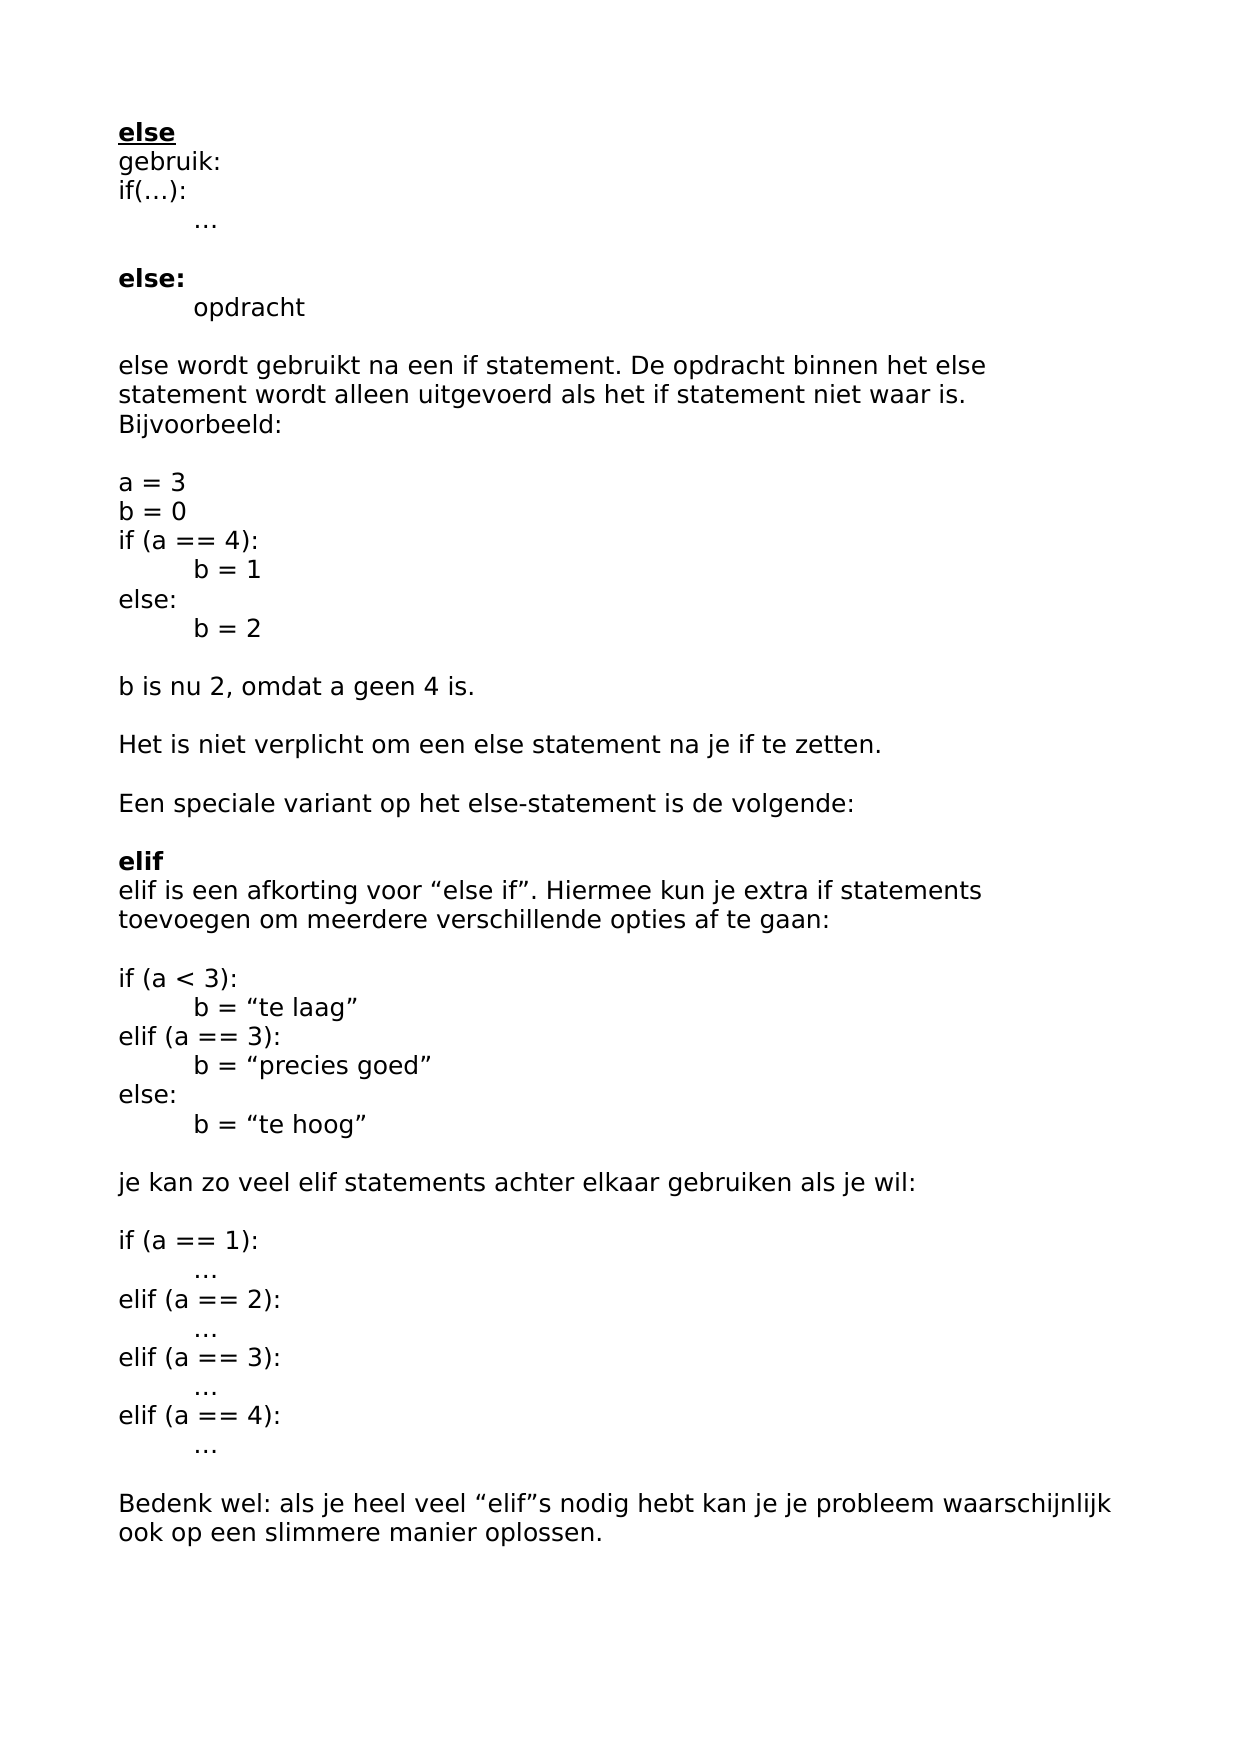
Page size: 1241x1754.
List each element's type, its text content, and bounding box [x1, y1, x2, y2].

text opdracht [118, 293, 1122, 322]
text b = 0 [118, 497, 1122, 526]
text … [118, 1314, 1122, 1343]
text a = 3 [118, 468, 1122, 497]
text elif (a == 3): [118, 1022, 1122, 1051]
text … [118, 1256, 1122, 1285]
text elif (a == 3): [118, 1343, 1122, 1372]
text … [118, 1431, 1122, 1460]
text b = “precies goed” [118, 1051, 1122, 1081]
text elif is een afkorting voor “else if”. Hiermee kun je extra if statements toevoegen om meerdere verschillende opties af te gaan: [118, 876, 1122, 935]
text je kan zo veel elif statements achter elkaar gebruiken als je wil: [118, 1168, 1122, 1197]
text elif [118, 847, 1122, 876]
text else [118, 118, 1122, 147]
text else wordt gebruikt na een if statement. De opdracht binnen het else statement wordt alleen uitgevoerd als het if statement niet waar is. Bijvoorbeeld: [118, 351, 1122, 439]
text Een speciale variant op het else-statement is de volgende: [118, 789, 1122, 818]
text b = 1 [118, 556, 1122, 585]
text else: [118, 585, 1122, 614]
text if (a == 4): [118, 526, 1122, 556]
text if (a == 1): [118, 1226, 1122, 1256]
text elif (a == 4): [118, 1401, 1122, 1431]
text b is nu 2, omdat a geen 4 is. [118, 672, 1122, 701]
text elif (a == 2): [118, 1285, 1122, 1314]
text Bedenk wel: als je heel veel “elif”s nodig hebt kan je je probleem waarschijnlijk ook op een slimmere manier oplossen. [118, 1489, 1122, 1547]
text gebruik: [118, 147, 1122, 176]
text if(…): [118, 176, 1122, 206]
text b = “te hoog” [118, 1110, 1122, 1139]
text … [118, 1372, 1122, 1401]
text Het is niet verplicht om een else statement na je if te zetten. [118, 731, 1122, 760]
text else: [118, 264, 1122, 293]
text b = 2 [118, 614, 1122, 643]
text b = “te laag” [118, 993, 1122, 1022]
text … [118, 206, 1122, 235]
text if (a < 3): [118, 964, 1122, 993]
text else: [118, 1081, 1122, 1110]
